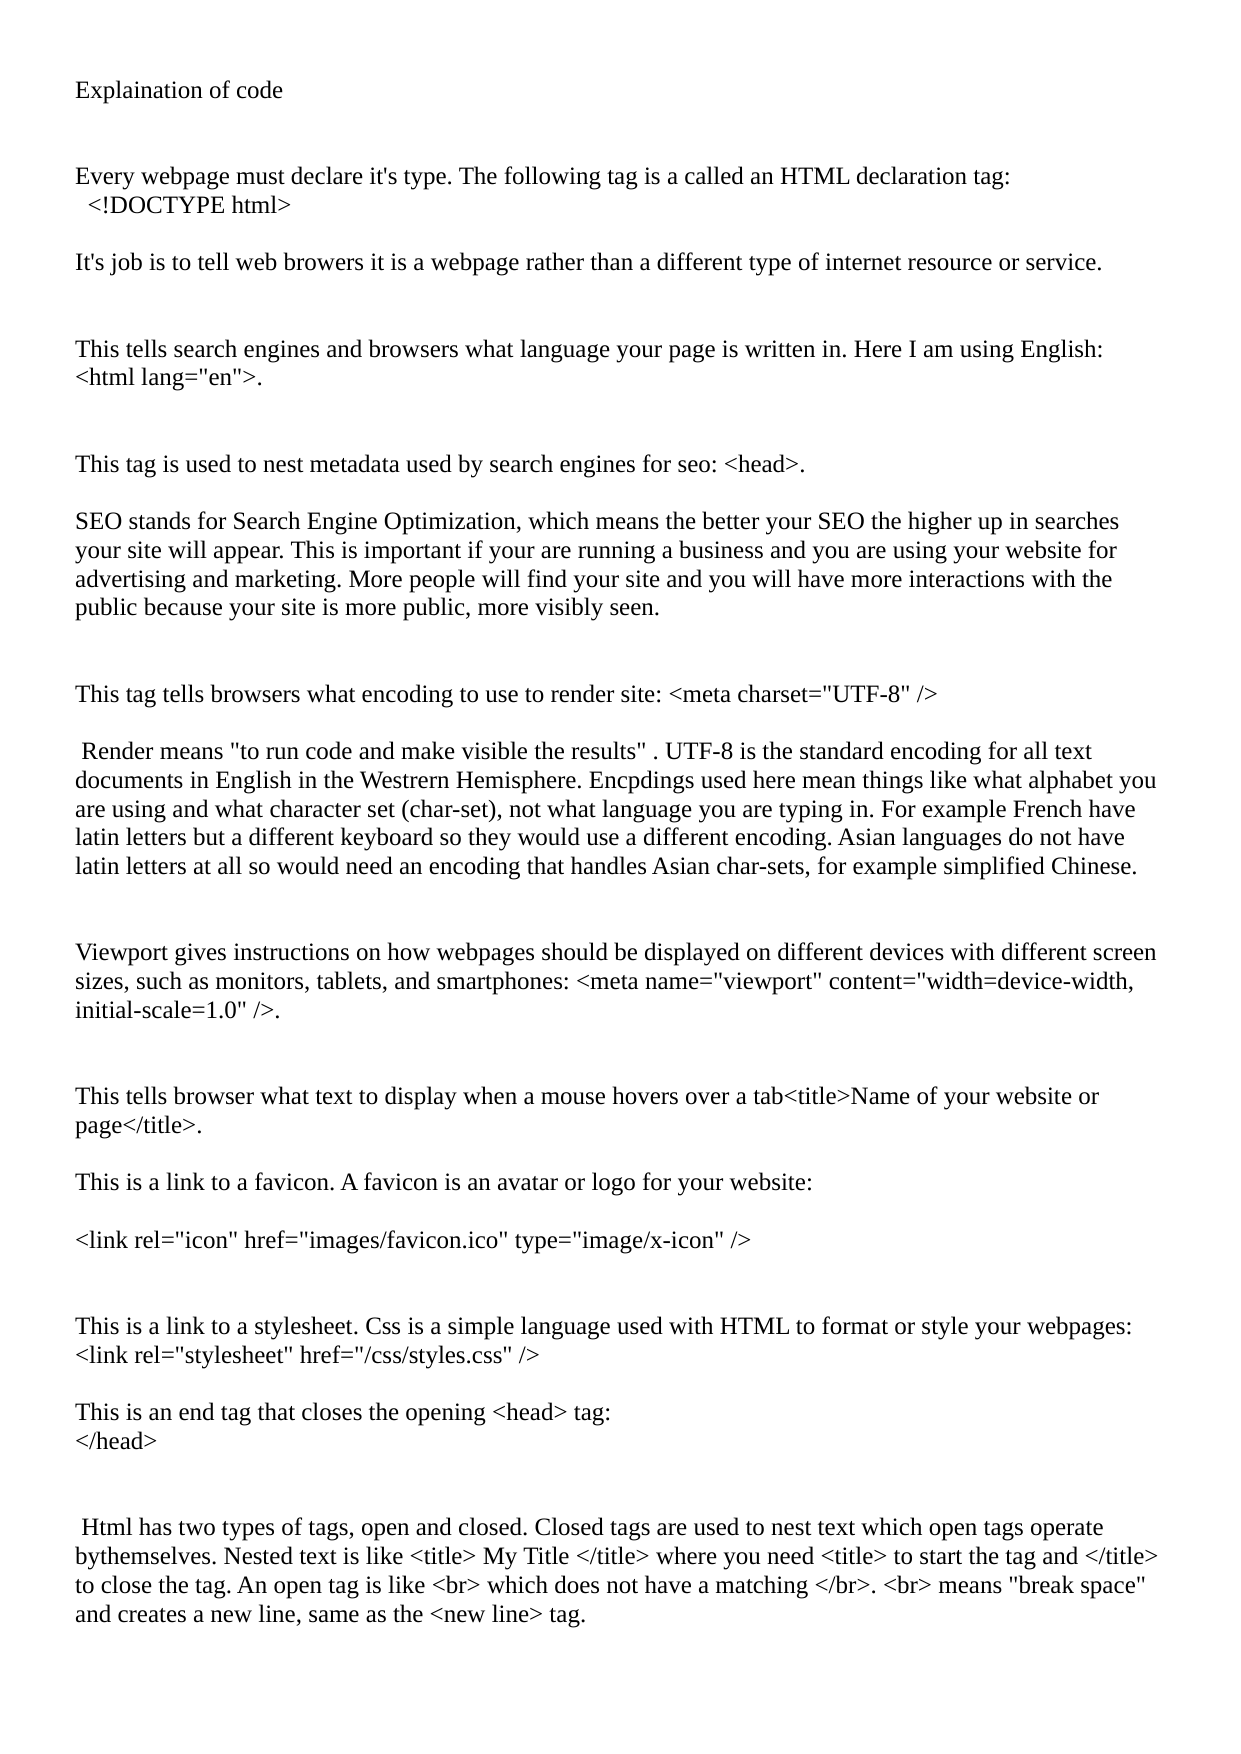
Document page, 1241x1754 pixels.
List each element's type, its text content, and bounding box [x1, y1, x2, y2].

text This tag is used to nest metadata used by search engines for seo: <head>. [75, 449, 1165, 477]
text <link rel="icon" href="images/favicon.ico" type="image/x-icon" /> [75, 1225, 1165, 1254]
text Html has two types of tags, open and closed. Closed tags are used to nest text which open tags operate bythemselves. Nested text is like <title> My Title </title> where you need <title> to start the tag and </title> to close the tag. An open tag is like <br> which does not have a matching </br>. <br> means "break space" and creates a new line, same as the <new line> tag. [75, 1512, 1165, 1627]
text This tells search engines and browsers what language your page is written in. Here I am using English: <html lang="en">. [75, 334, 1165, 391]
text Every webpage must declare it's type. The following tag is a called an HTML declaration tag: [75, 161, 1165, 190]
text Render means "to run code and make visible the results" . UTF-8 is the standard encoding for all text documents in English in the Westrern Hemisphere. Encpdings used here mean things like what alphabet you are using and what character set (char-set), not what language you are typing in. For example French have latin letters but a different keyboard so they would use a different encoding. Asian languages do not have latin letters at all so would need an encoding that handles Asian char-sets, for example simplified Chinese. [75, 736, 1165, 880]
text <link rel="stylesheet" href="/css/styles.css" /> [75, 1340, 1165, 1369]
text </head> [75, 1426, 1165, 1455]
text This tag tells browsers what encoding to use to render site: <meta charset="UTF-8" /> [75, 679, 1165, 707]
text Viewport gives instructions on how webpages should be displayed on different devices with different screen sizes, such as monitors, tablets, and smartphones: <meta name="viewport" content="width=device-width, initial-scale=1.0" />. [75, 937, 1165, 1024]
text Explaination of code [75, 75, 1165, 104]
text This is a link to a favicon. A favicon is an avatar or logo for your website: [75, 1167, 1165, 1196]
text <!DOCTYPE html> [75, 190, 1165, 219]
text This is an end tag that closes the opening <head> tag: [75, 1397, 1165, 1426]
text This is a link to a stylesheet. Css is a simple language used with HTML to format or style your webpages: [75, 1311, 1165, 1340]
text It's job is to tell web browers it is a webpage rather than a different type of internet resource or service. [75, 247, 1165, 276]
text SEO stands for Search Engine Optimization, which means the better your SEO the higher up in searches your site will appear. This is important if your are running a business and you are using your website for advertising and marketing. More people will find your site and you will have more interactions with the public because your site is more public, more visibly seen. [75, 506, 1165, 621]
text This tells browser what text to display when a mouse hovers over a tab<title>Name of your website or page</title>. [75, 1081, 1165, 1139]
